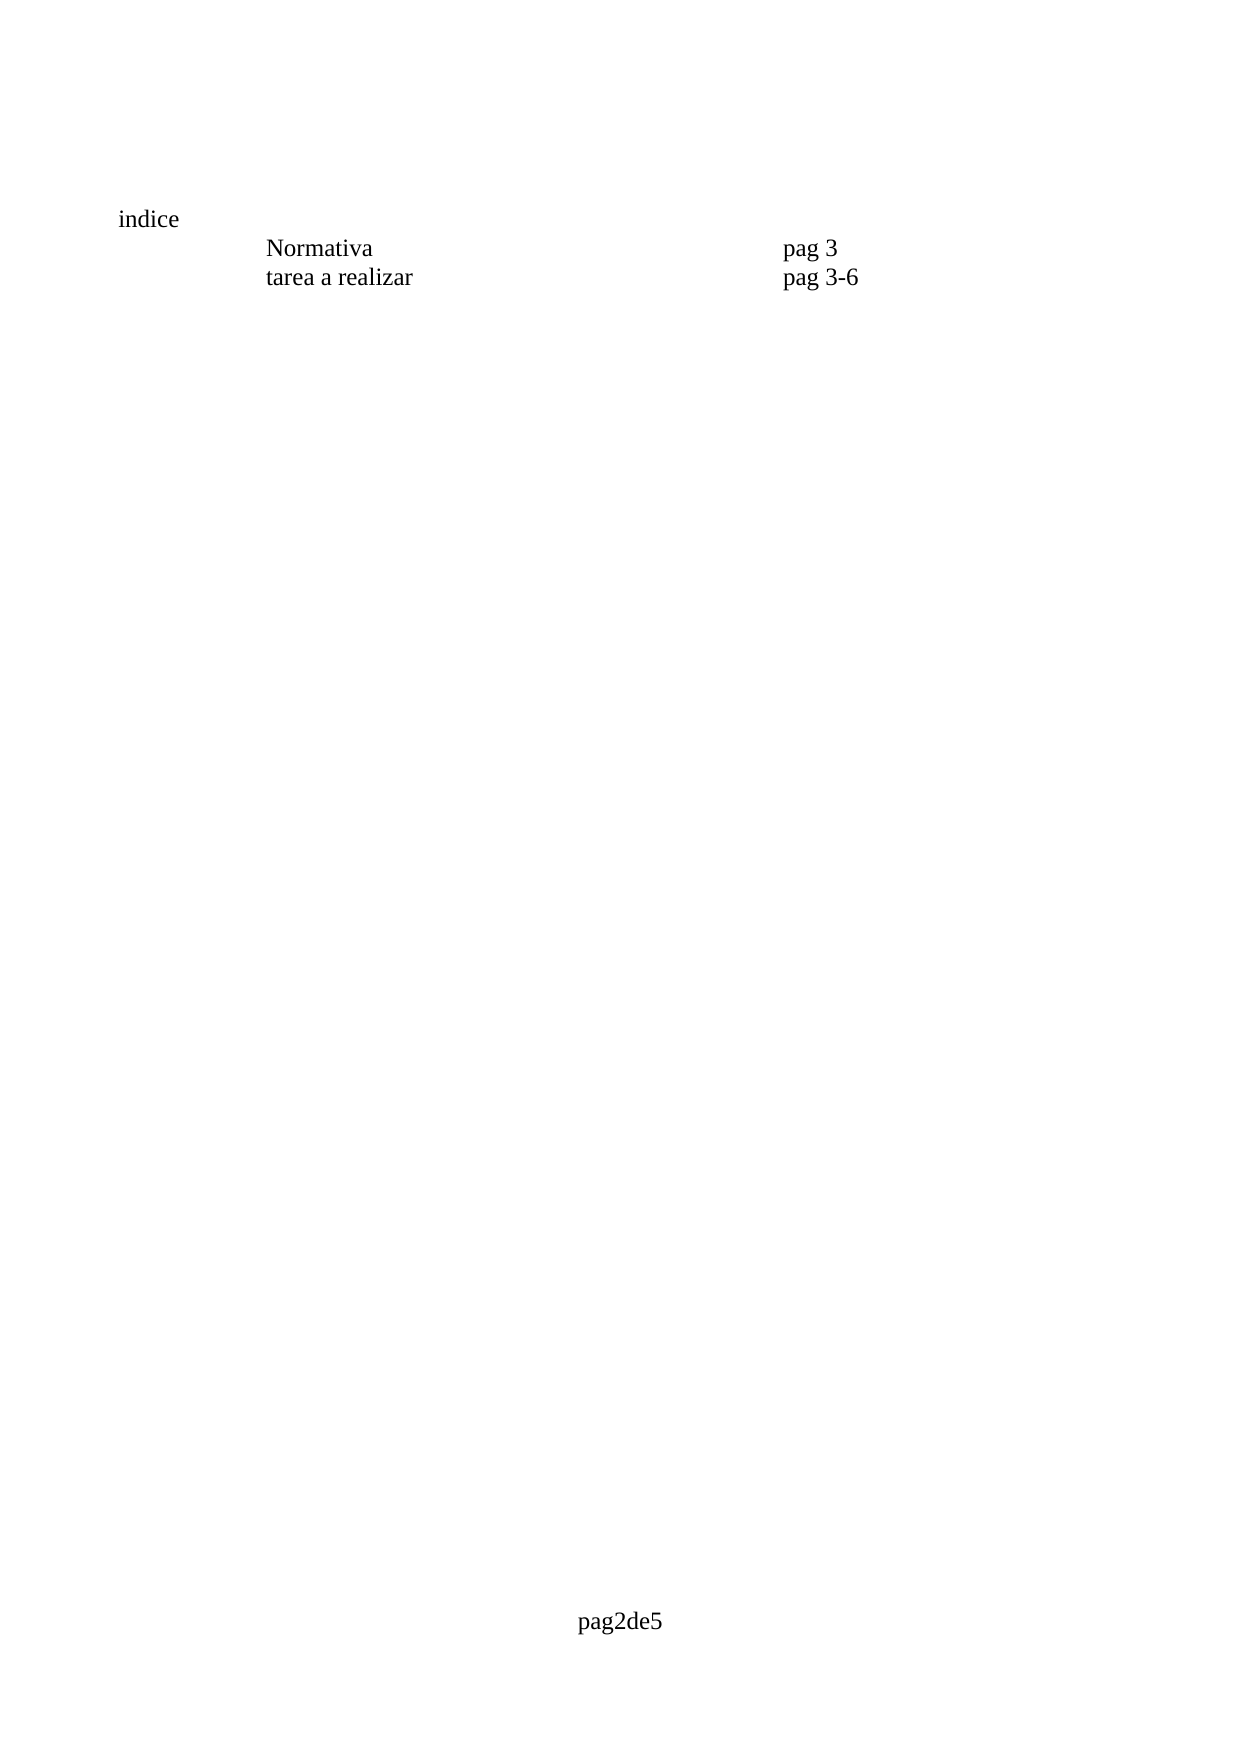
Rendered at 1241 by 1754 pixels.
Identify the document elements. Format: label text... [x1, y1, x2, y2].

text indice [118, 204, 1122, 233]
text Normativa pag 3 [118, 233, 1122, 262]
text tarea a realizar pag 3-6 [118, 262, 1122, 291]
